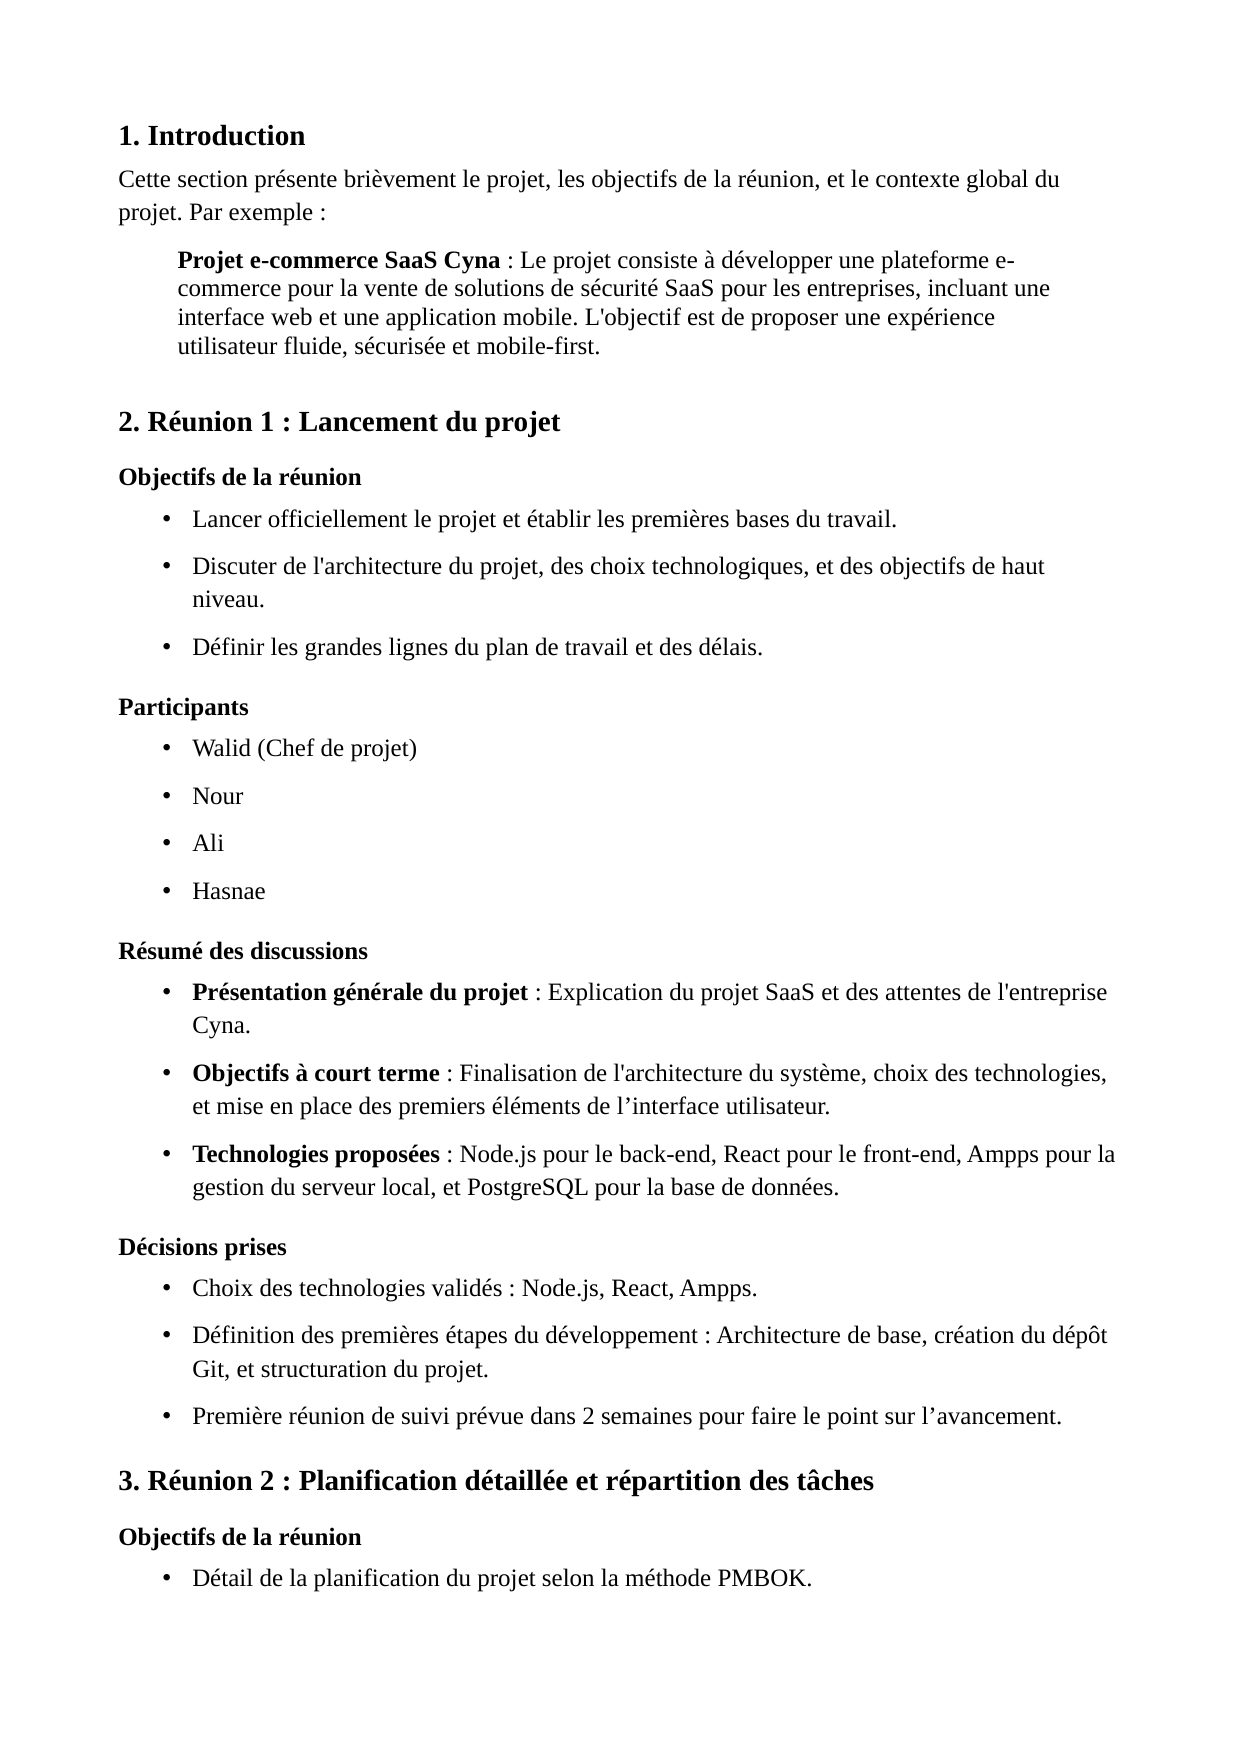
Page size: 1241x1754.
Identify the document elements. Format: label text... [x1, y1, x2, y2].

subtitle Objectifs de la réunion [118, 1522, 1122, 1551]
subtitle 1. Introduction [118, 118, 1122, 152]
subtitle 3. Réunion 2 : Planification détaillée et répartition des tâches [118, 1463, 1122, 1497]
list Walid (Chef de projet) [162, 733, 1122, 762]
subtitle Résumé des discussions [118, 936, 1122, 965]
list Détail de la planification du projet selon la méthode PMBOK. [162, 1563, 1122, 1592]
list Choix des technologies validés : Node.js, React, Ampps. [162, 1273, 1122, 1302]
subtitle Décisions prises [118, 1232, 1122, 1261]
list Présentation générale du projet : Explication du projet SaaS et des attentes de l'entreprise Cyna. [162, 977, 1122, 1039]
list Nour [162, 781, 1122, 809]
text Projet e-commerce SaaS Cyna : Le projet consiste à développer une plateforme e-commerce pour la vente de solutions de sécurité SaaS pour les entreprises, incluant une interface web et une application mobile. L'objectif est de proposer une expérience utilisateur fluide, sécurisée et mobile-first. [177, 245, 1063, 360]
list Lancer officiellement le projet et établir les premières bases du travail. [162, 504, 1122, 532]
list Objectifs à court terme : Finalisation de l'architecture du système, choix des technologies, et mise en place des premiers éléments de l’interface utilisateur. [162, 1058, 1122, 1120]
subtitle Objectifs de la réunion [118, 462, 1122, 491]
list Hasnae [162, 876, 1122, 905]
subtitle 2. Réunion 1 : Lancement du projet [118, 404, 1122, 437]
subtitle Participants [118, 692, 1122, 721]
list Discuter de l'architecture du projet, des choix technologiques, et des objectifs de haut niveau. [162, 551, 1122, 613]
text Cette section présente brièvement le projet, les objectifs de la réunion, et le contexte global du projet. Par exemple : [118, 164, 1122, 226]
list Ali [162, 828, 1122, 857]
list Technologies proposées : Node.js pour le back-end, React pour le front-end, Ampps pour la gestion du serveur local, et PostgreSQL pour la base de données. [162, 1139, 1122, 1200]
list Définition des premières étapes du développement : Architecture de base, création du dépôt Git, et structuration du projet. [162, 1321, 1122, 1382]
list Définir les grandes lignes du plan de travail et des délais. [162, 632, 1122, 661]
list Première réunion de suivi prévue dans 2 semaines pour faire le point sur l’avancement. [162, 1401, 1122, 1430]
